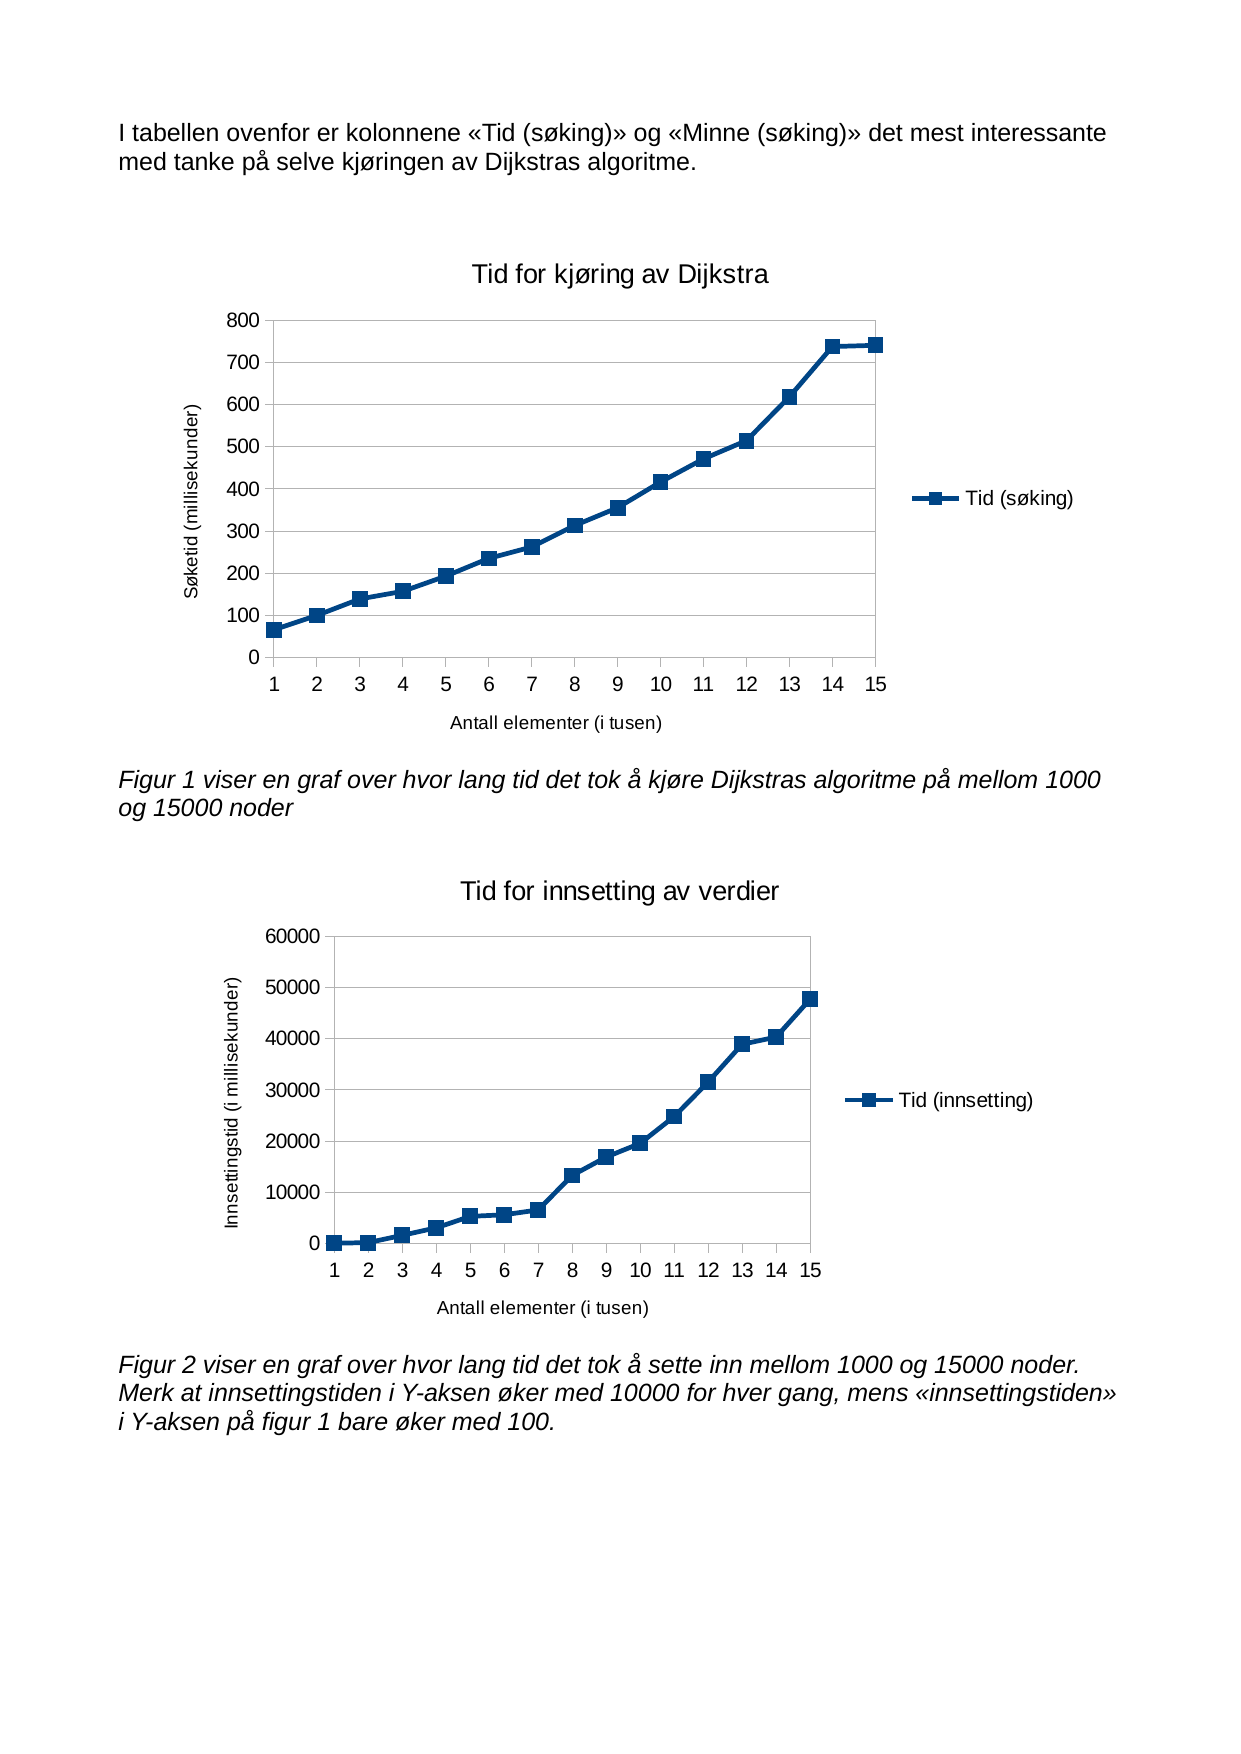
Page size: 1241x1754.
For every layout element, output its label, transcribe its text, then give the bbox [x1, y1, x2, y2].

text I tabellen ovenfor er kolonnene «Tid (søking)» og «Minne (søking)» det mest interessante med tanke på selve kjøringen av Dijkstras algoritme. [118, 118, 1122, 176]
text Figur 1 viser en graf over hvor lang tid det tok å kjøre Dijkstras algoritme på mellom 1000 og 15000 noder [118, 233, 1122, 822]
text Figur 2 viser en graf over hvor lang tid det tok å sette inn mellom 1000 og 15000 noder. Merk at innsettingstiden i Y-aksen øker med 10000 for hver gang, mens «innsettingstiden» i Y-aksen på figur 1 bare øker med 100. [118, 851, 1122, 1436]
